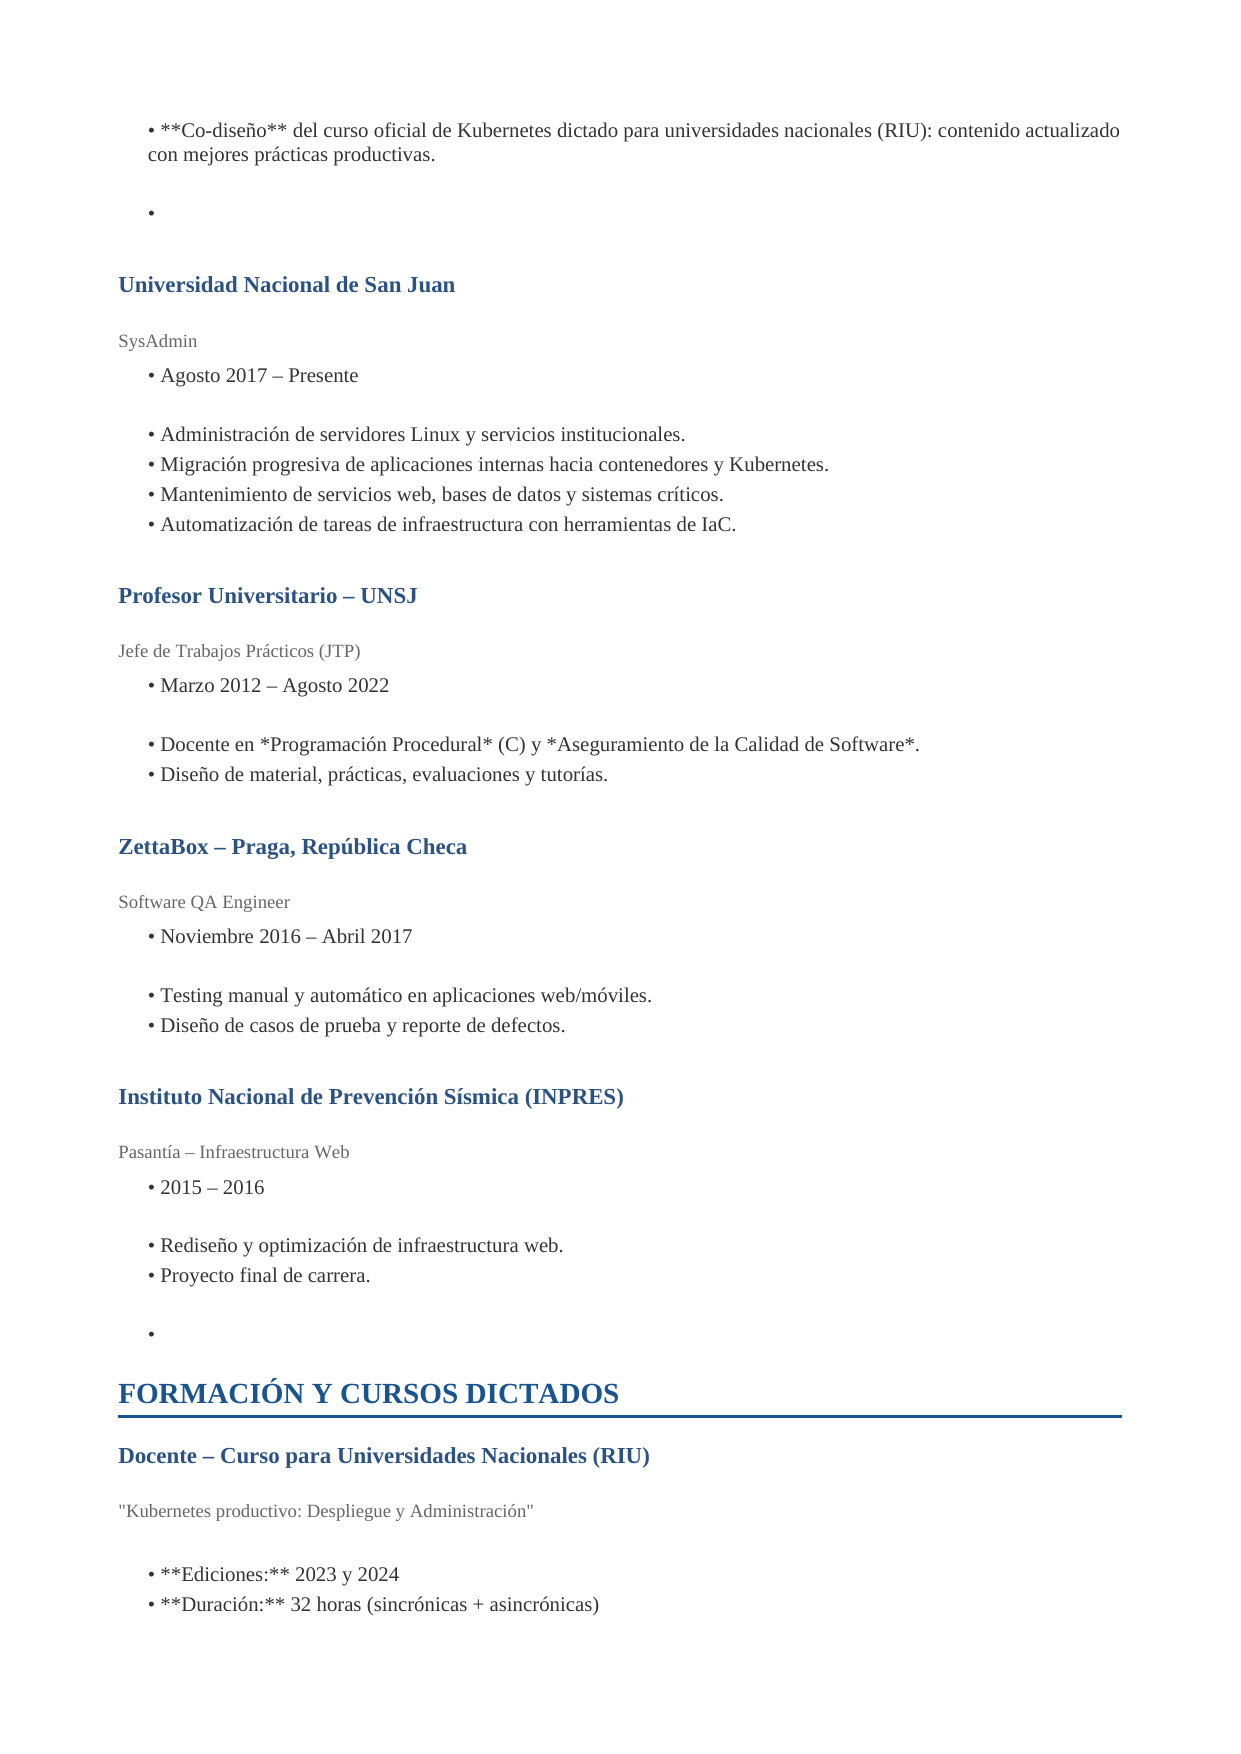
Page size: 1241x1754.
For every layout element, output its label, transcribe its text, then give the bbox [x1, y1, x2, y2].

text • Migración progresiva de aplicaciones internas hacia contenedores y Kubernetes. [148, 452, 1122, 476]
text • 2015 – 2016 [148, 1175, 1122, 1199]
text • **Duración:** 32 horas (sincrónicas + asincrónicas) [148, 1592, 1122, 1616]
title Profesor Universitario – UNSJ [118, 582, 1122, 608]
text • [148, 1322, 1122, 1346]
text • Diseño de material, prácticas, evaluaciones y tutorías. [148, 762, 1122, 786]
text • Diseño de casos de prueba y reporte de defectos. [148, 1013, 1122, 1037]
text • Rediseño y optimización de infraestructura web. [148, 1233, 1122, 1257]
title Instituto Nacional de Prevención Sísmica (INPRES) [118, 1083, 1122, 1110]
text • Mantenimiento de servicios web, bases de datos y sistemas críticos. [148, 482, 1122, 506]
text • Agosto 2017 – Presente [148, 363, 1122, 387]
text FORMACIÓN Y CURSOS DICTADOS [118, 1376, 1122, 1415]
text Jefe de Trabajos Prácticos (JTP) [118, 640, 1122, 662]
text • **Ediciones:** 2023 y 2024 [148, 1562, 1122, 1586]
title Universidad Nacional de San Juan [118, 271, 1122, 298]
text • Docente en *Programación Procedural* (C) y *Aseguramiento de la Calidad de Software*. [148, 732, 1122, 756]
title Docente – Curso para Universidades Nacionales (RIU) [118, 1442, 1122, 1468]
text • **Co-diseño** del curso oficial de Kubernetes dictado para universidades nacionales (RIU): contenido actualizado con mejores prácticas productivas. [148, 118, 1122, 166]
text • Automatización de tareas de infraestructura con herramientas de IaC. [148, 512, 1122, 536]
title ZettaBox – Praga, República Checa [118, 833, 1122, 859]
text • Proyecto final de carrera. [148, 1263, 1122, 1287]
text • Administración de servidores Linux y servicios institucionales. [148, 422, 1122, 446]
text • Noviembre 2016 – Abril 2017 [148, 924, 1122, 948]
text "Kubernetes productivo: Despliegue y Administración" [118, 1500, 1122, 1521]
text • Testing manual y automático en aplicaciones web/móviles. [148, 983, 1122, 1007]
text • [148, 201, 1122, 225]
text Software QA Engineer [118, 891, 1122, 912]
text Pasantía – Infraestructura Web [118, 1141, 1122, 1163]
text • Marzo 2012 – Agosto 2022 [148, 673, 1122, 697]
text SysAdmin [118, 329, 1122, 351]
